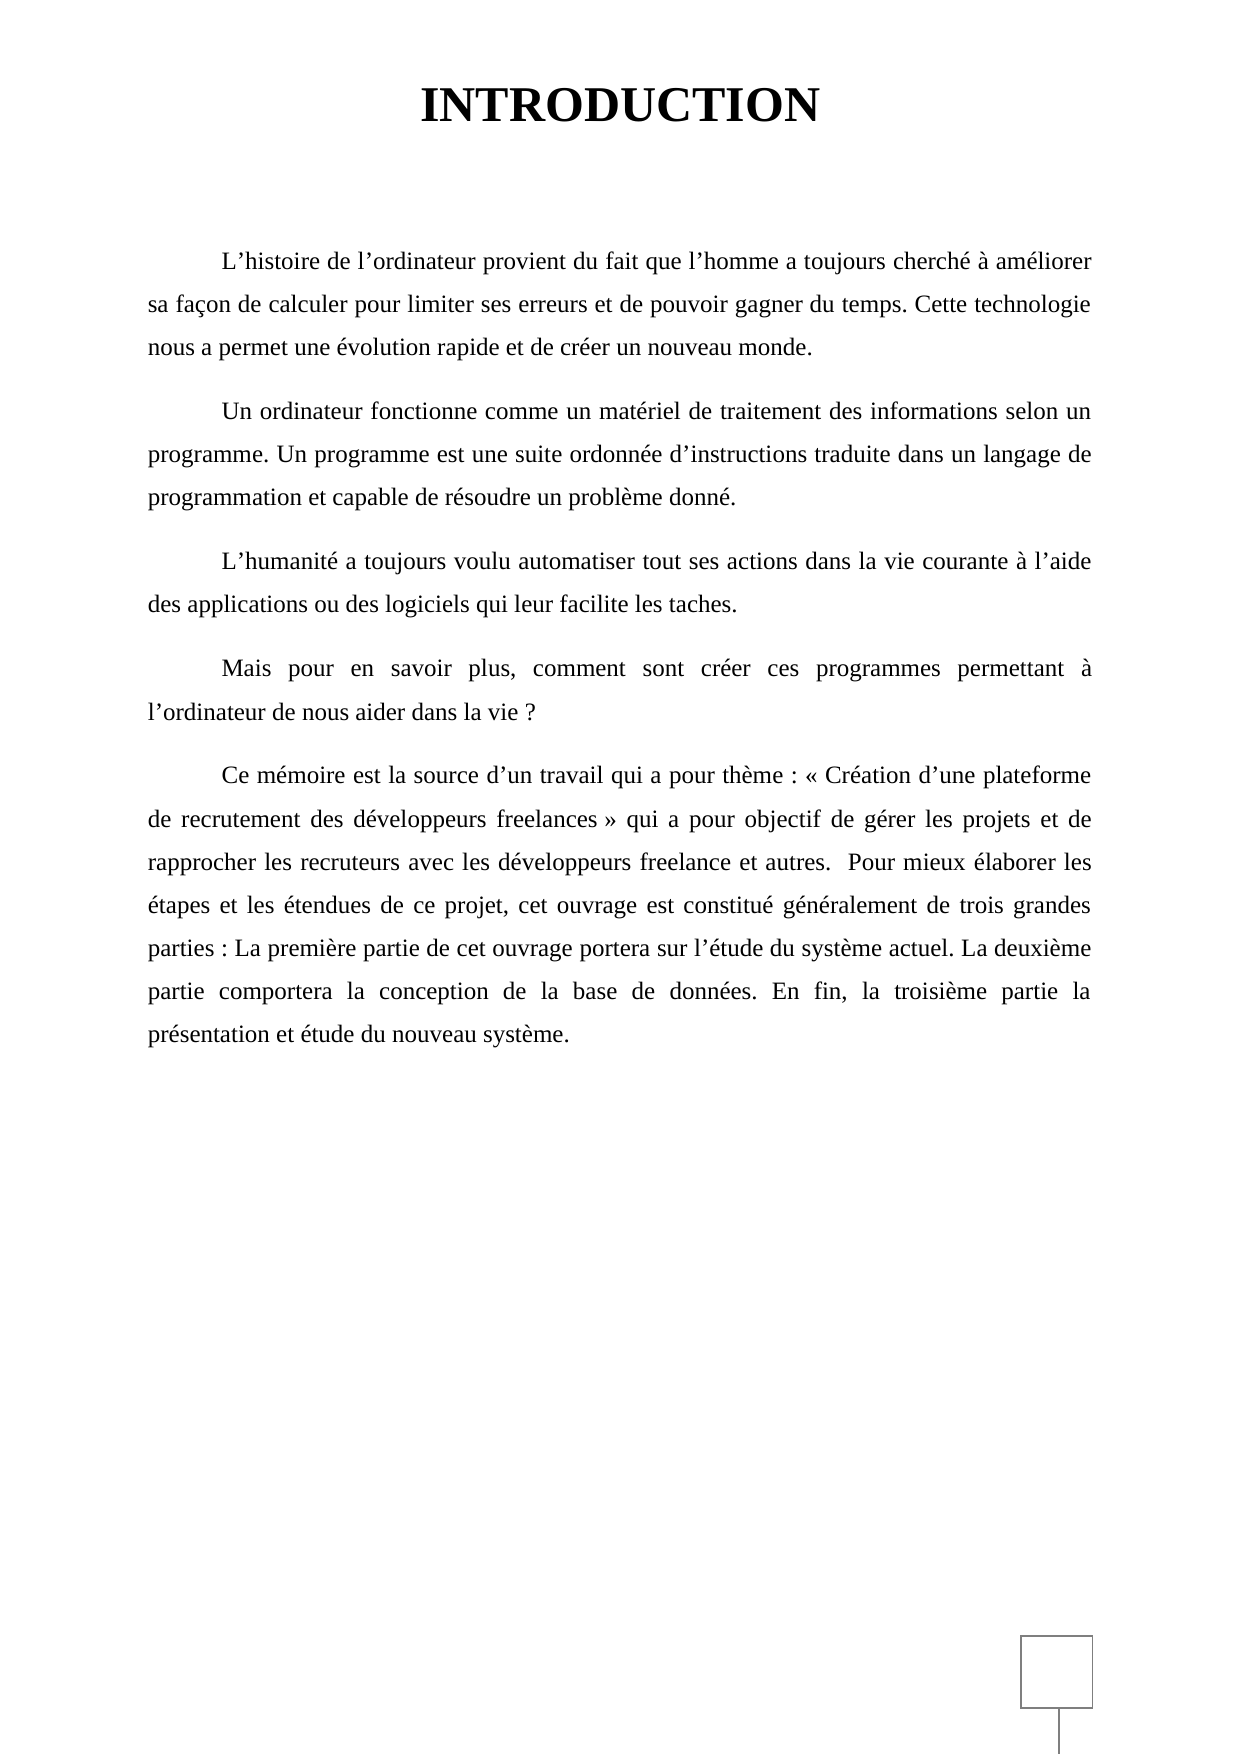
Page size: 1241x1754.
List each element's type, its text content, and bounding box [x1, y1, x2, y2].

text INTRODUCTION [148, 75, 1093, 132]
text L’humanité a toujours voulu automatiser tout ses actions dans la vie courante à l’aide des applications ou des logiciels qui leur facilite les taches. [148, 546, 1093, 618]
text Mais pour en savoir plus, comment sont créer ces programmes permettant à l’ordinateur de nous aider dans la vie ? [148, 653, 1093, 725]
text Un ordinateur fonctionne comme un matériel de traitement des informations selon un programme. Un programme est une suite ordonnée d’instructions traduite dans un langage de programmation et capable de résoudre un problème donné. [148, 396, 1093, 511]
text L’histoire de l’ordinateur provient du fait que l’homme a toujours cherché à améliorer sa façon de calculer pour limiter ses erreurs et de pouvoir gagner du temps. Cette technologie nous a permet une évolution rapide et de créer un nouveau monde. [148, 246, 1093, 361]
text Ce mémoire est la source d’un travail qui a pour thème : « Création d’une plateforme de recrutement des développeurs freelances » qui a pour objectif de gérer les projets et de rapprocher les recruteurs avec les développeurs freelance et autres. Pour mieux élaborer les étapes et les étendues de ce projet, cet ouvrage est constitué généralement de trois grandes parties : La première partie de cet ouvrage portera sur l’étude du système actuel. La deuxième partie comportera la conception de la base de données. En fin, la troisième partie la présentation et étude du nouveau système. [148, 761, 1093, 1048]
